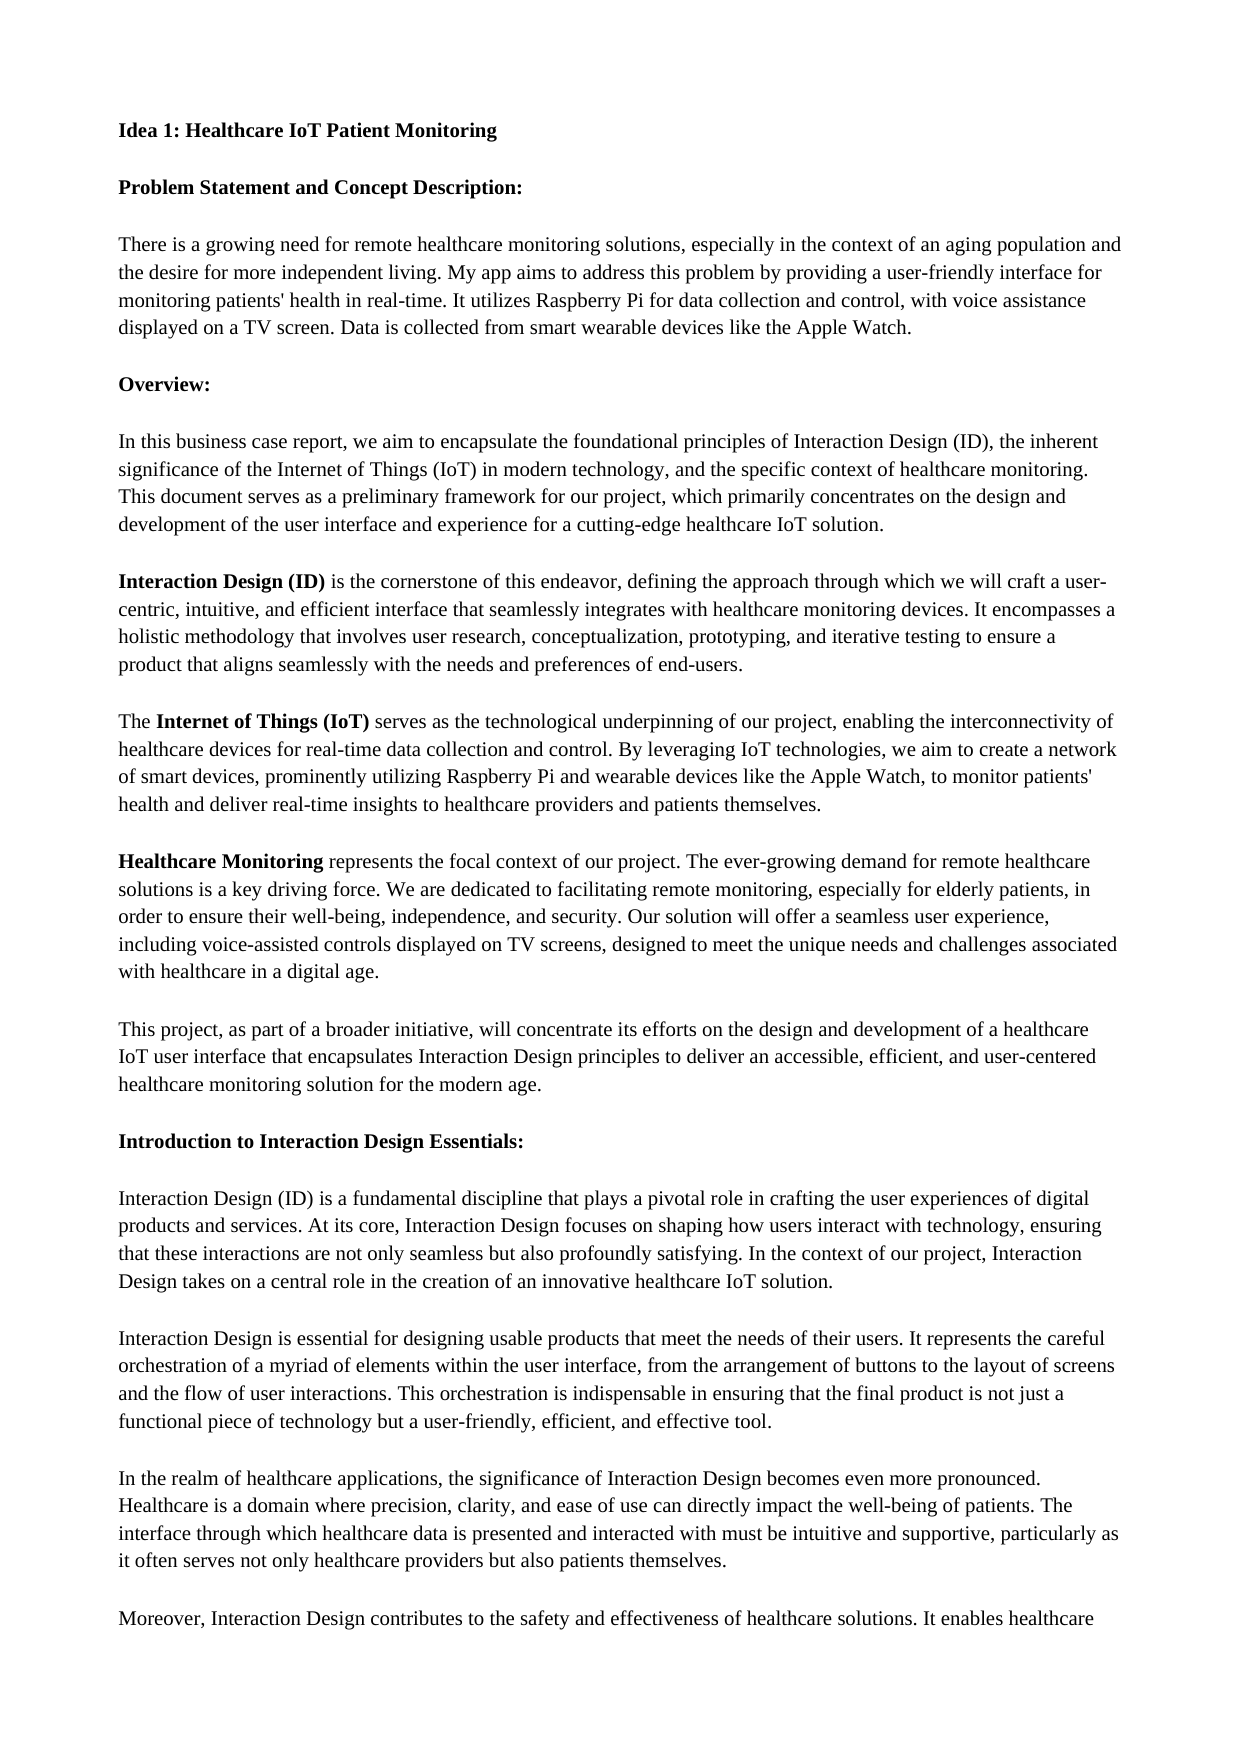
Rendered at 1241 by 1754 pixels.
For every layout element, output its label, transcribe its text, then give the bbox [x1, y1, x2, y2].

text Idea 1: Healthcare IoT Patient Monitoring [118, 118, 1122, 142]
text This project, as part of a broader initiative, will concentrate its efforts on the design and development of a healthcare IoT user interface that encapsulates Interaction Design principles to deliver an accessible, efficient, and user-centered healthcare monitoring solution for the modern age. [118, 1016, 1122, 1096]
text Problem Statement and Concept Description: [118, 175, 1122, 199]
text Interaction Design (ID) is the cornerstone of this endeavor, defining the approach through which we will craft a user-centric, intuitive, and efficient interface that seamlessly integrates with healthcare monitoring devices. It encompasses a holistic methodology that involves user research, conceptualization, prototyping, and iterative testing to ensure a product that aligns seamlessly with the needs and preferences of end-users. [118, 569, 1122, 676]
text Healthcare Monitoring represents the focal context of our project. The ever-growing demand for remote healthcare solutions is a key driving force. We are dedicated to facilitating remote monitoring, especially for elderly patients, in order to ensure their well-being, independence, and security. Our solution will offer a seamless user experience, including voice-assisted controls displayed on TV screens, designed to meet the unique needs and challenges associated with healthcare in a digital age. [118, 849, 1122, 983]
text Introduction to Interaction Design Essentials: [118, 1129, 1122, 1153]
text Interaction Design (ID) is a fundamental discipline that plays a pivotal role in crafting the user experiences of digital products and services. At its core, Interaction Design focuses on shaping how users interact with technology, ensuring that these interactions are not only seamless but also profoundly satisfying. In the context of our project, Interaction Design takes on a central role in the creation of an innovative healthcare IoT solution. [118, 1186, 1122, 1293]
text Overview: [118, 372, 1122, 396]
text Moreover, Interaction Design contributes to the safety and effectiveness of healthcare solutions. It enables healthcare [118, 1606, 1122, 1629]
text There is a growing need for remote healthcare monitoring solutions, especially in the context of an aging population and the desire for more independent living. My app aims to address this problem by providing a user-friendly interface for monitoring patients' health in real-time. It utilizes Raspberry Pi for data collection and control, with voice assistance displayed on a TV screen. Data is collected from smart wearable devices like the Apple Watch. [118, 232, 1122, 339]
text In this business case report, we aim to encapsulate the foundational principles of Interaction Design (ID), the inherent significance of the Internet of Things (IoT) in modern technology, and the specific context of healthcare monitoring. This document serves as a preliminary framework for our project, which primarily concentrates on the design and development of the user interface and experience for a cutting-edge healthcare IoT solution. [118, 429, 1122, 536]
text In the realm of healthcare applications, the significance of Interaction Design becomes even more pronounced. Healthcare is a domain where precision, clarity, and ease of use can directly impact the well-being of patients. The interface through which healthcare data is presented and interacted with must be intuitive and supportive, particularly as it often serves not only healthcare providers but also patients themselves. [118, 1466, 1122, 1572]
text The Internet of Things (IoT) serves as the technological underpinning of our project, enabling the interconnectivity of healthcare devices for real-time data collection and control. By leveraging IoT technologies, we aim to create a network of smart devices, prominently utilizing Raspberry Pi and wearable devices like the Apple Watch, to monitor patients' health and deliver real-time insights to healthcare providers and patients themselves. [118, 709, 1122, 816]
text Interaction Design is essential for designing usable products that meet the needs of their users. It represents the careful orchestration of a myriad of elements within the user interface, from the arrangement of buttons to the layout of screens and the flow of user interactions. This orchestration is indispensable in ensuring that the final product is not just a functional piece of technology but a user-friendly, efficient, and effective tool. [118, 1326, 1122, 1433]
